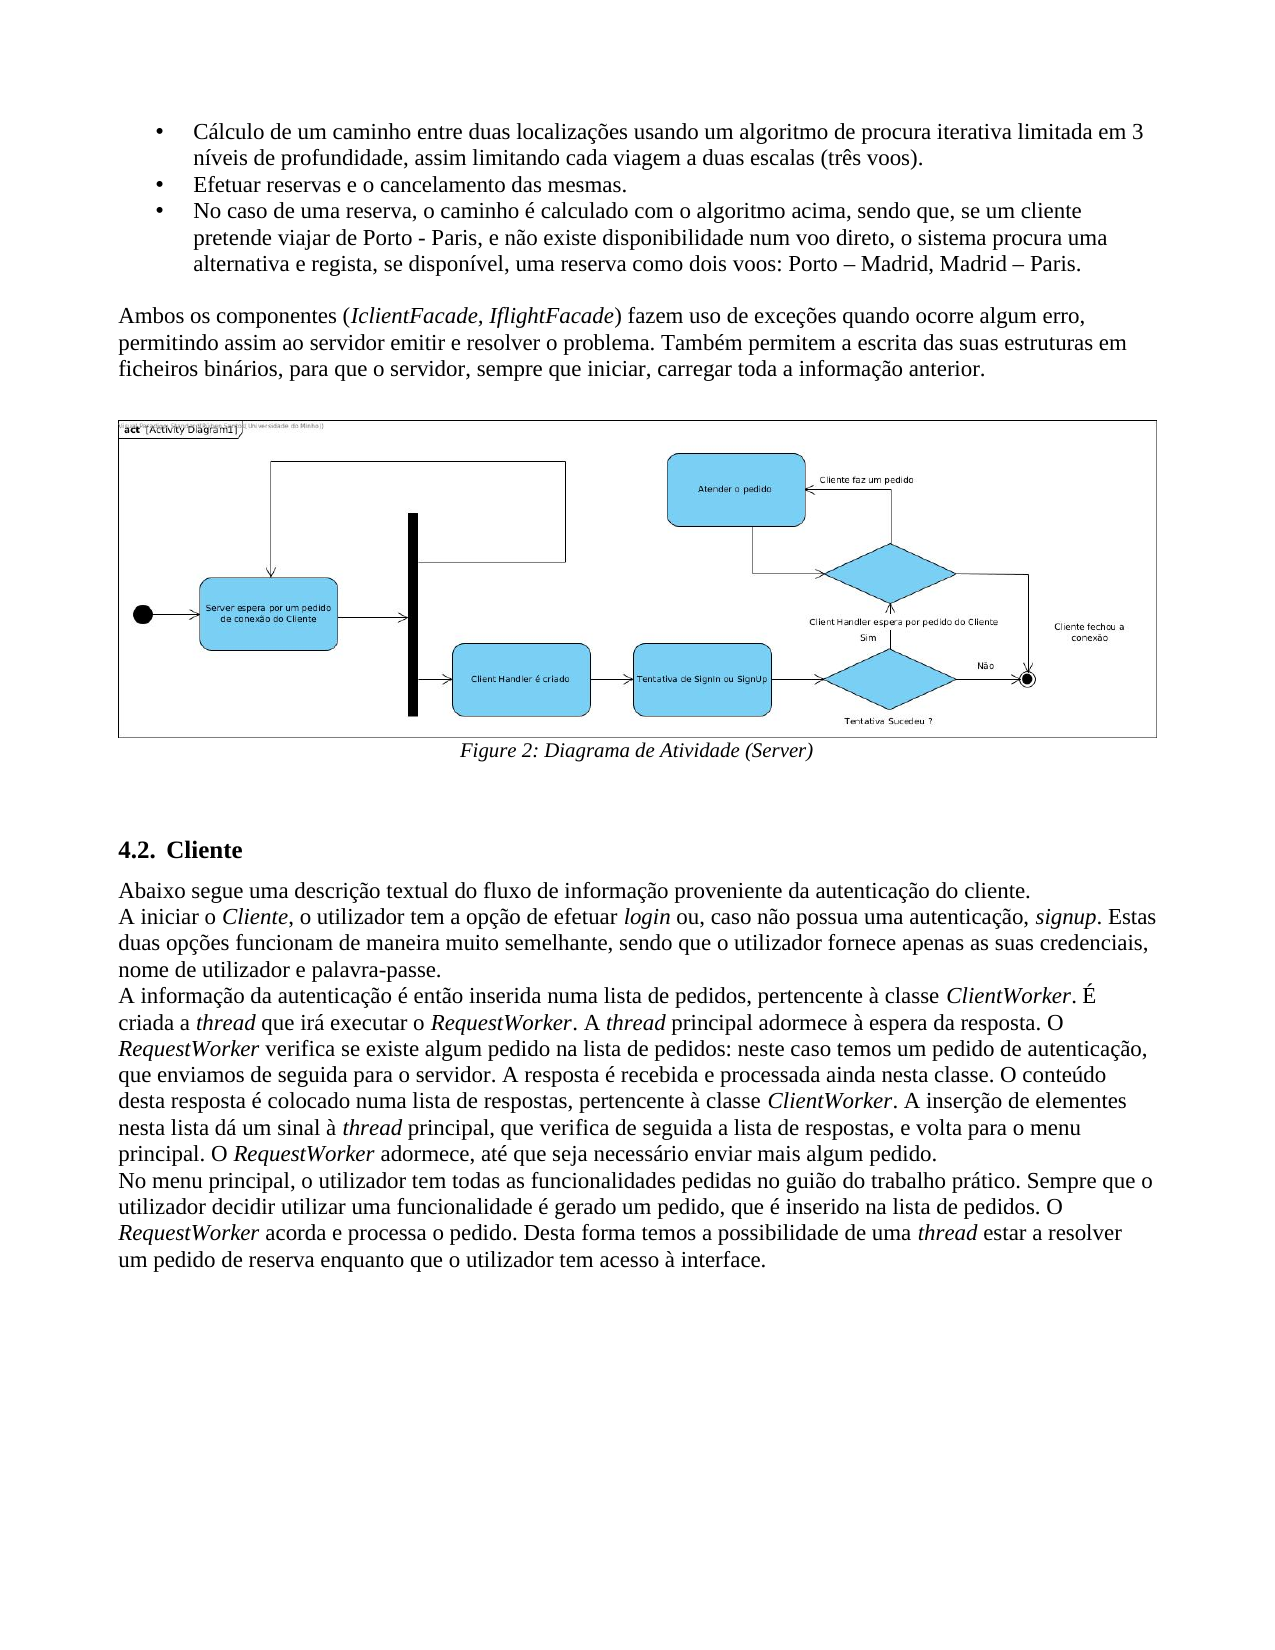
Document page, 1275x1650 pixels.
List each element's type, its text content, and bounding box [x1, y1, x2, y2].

subtitle Cliente [118, 836, 1157, 864]
text Abaixo segue uma descrição textual do fluxo de informação proveniente da autenticação do cliente. [118, 877, 1157, 903]
list Ambos os componentes (IclientFacade, IflightFacade) fazem uso de exceções quando ocorre algum erro, permitindo assim ao servidor emitir e resolver o problema. Também permitem a escrita das suas estruturas em ficheiros binários, para que o servidor, sempre que iniciar, carregar toda a informação anterior. [118, 303, 1157, 382]
list Cálculo de um caminho entre duas localizações usando um algoritmo de procura iterativa limitada em 3 níveis de profundidade, assim limitando cada viagem a duas escalas (três voos). [156, 118, 1157, 171]
text No menu principal, o utilizador tem todas as funcionalidades pedidas no guião do trabalho prático. Sempre que o utilizador decidir utilizar uma funcionalidade é gerado um pedido, que é inserido na lista de pedidos. O RequestWorker acorda e processa o pedido. Desta forma temos a possibilidade de uma thread estar a resolver um pedido de reserva enquanto que o utilizador tem acesso à interface. [118, 1167, 1157, 1272]
list No caso de uma reserva, o caminho é calculado com o algoritmo acima, sendo que, se um cliente pretende viajar de Porto - Paris, e não existe disponibilidade num voo direto, o sistema procura uma alternativa e regista, se disponível, uma reserva como dois voos: Porto – Madrid, Madrid – Paris. [156, 197, 1157, 276]
text A informação da autenticação é então inserida numa lista de pedidos, pertencente à classe ClientWorker. É criada a thread que irá executar o RequestWorker. A thread principal adormece à espera da resposta. O RequestWorker verifica se existe algum pedido na lista de pedidos: neste caso temos um pedido de autenticação, que enviamos de seguida para o servidor. A resposta é recebida e processada ainda nesta classe. O conteúdo desta resposta é colocado numa lista de respostas, pertencente à classe ClientWorker. A inserção de elementes nesta lista dá um sinal à thread principal, que verifica de seguida a lista de respostas, e volta para o menu principal. O RequestWorker adormece, até que seja necessário enviar mais algum pedido. [118, 982, 1157, 1167]
list Efetuar reservas e o cancelamento das mesmas. [156, 171, 1157, 197]
picture [118, 420, 1157, 738]
text A iniciar o Cliente, o utilizador tem a opção de efetuar login ou, caso não possua uma autenticação, signup. Estas duas opções funcionam de maneira muito semelhante, sendo que o utilizador fornece apenas as suas credenciais, nome de utilizador e palavra-passe. [118, 903, 1157, 982]
text Figure 2: Diagrama de Atividade (Server) [118, 738, 1157, 762]
